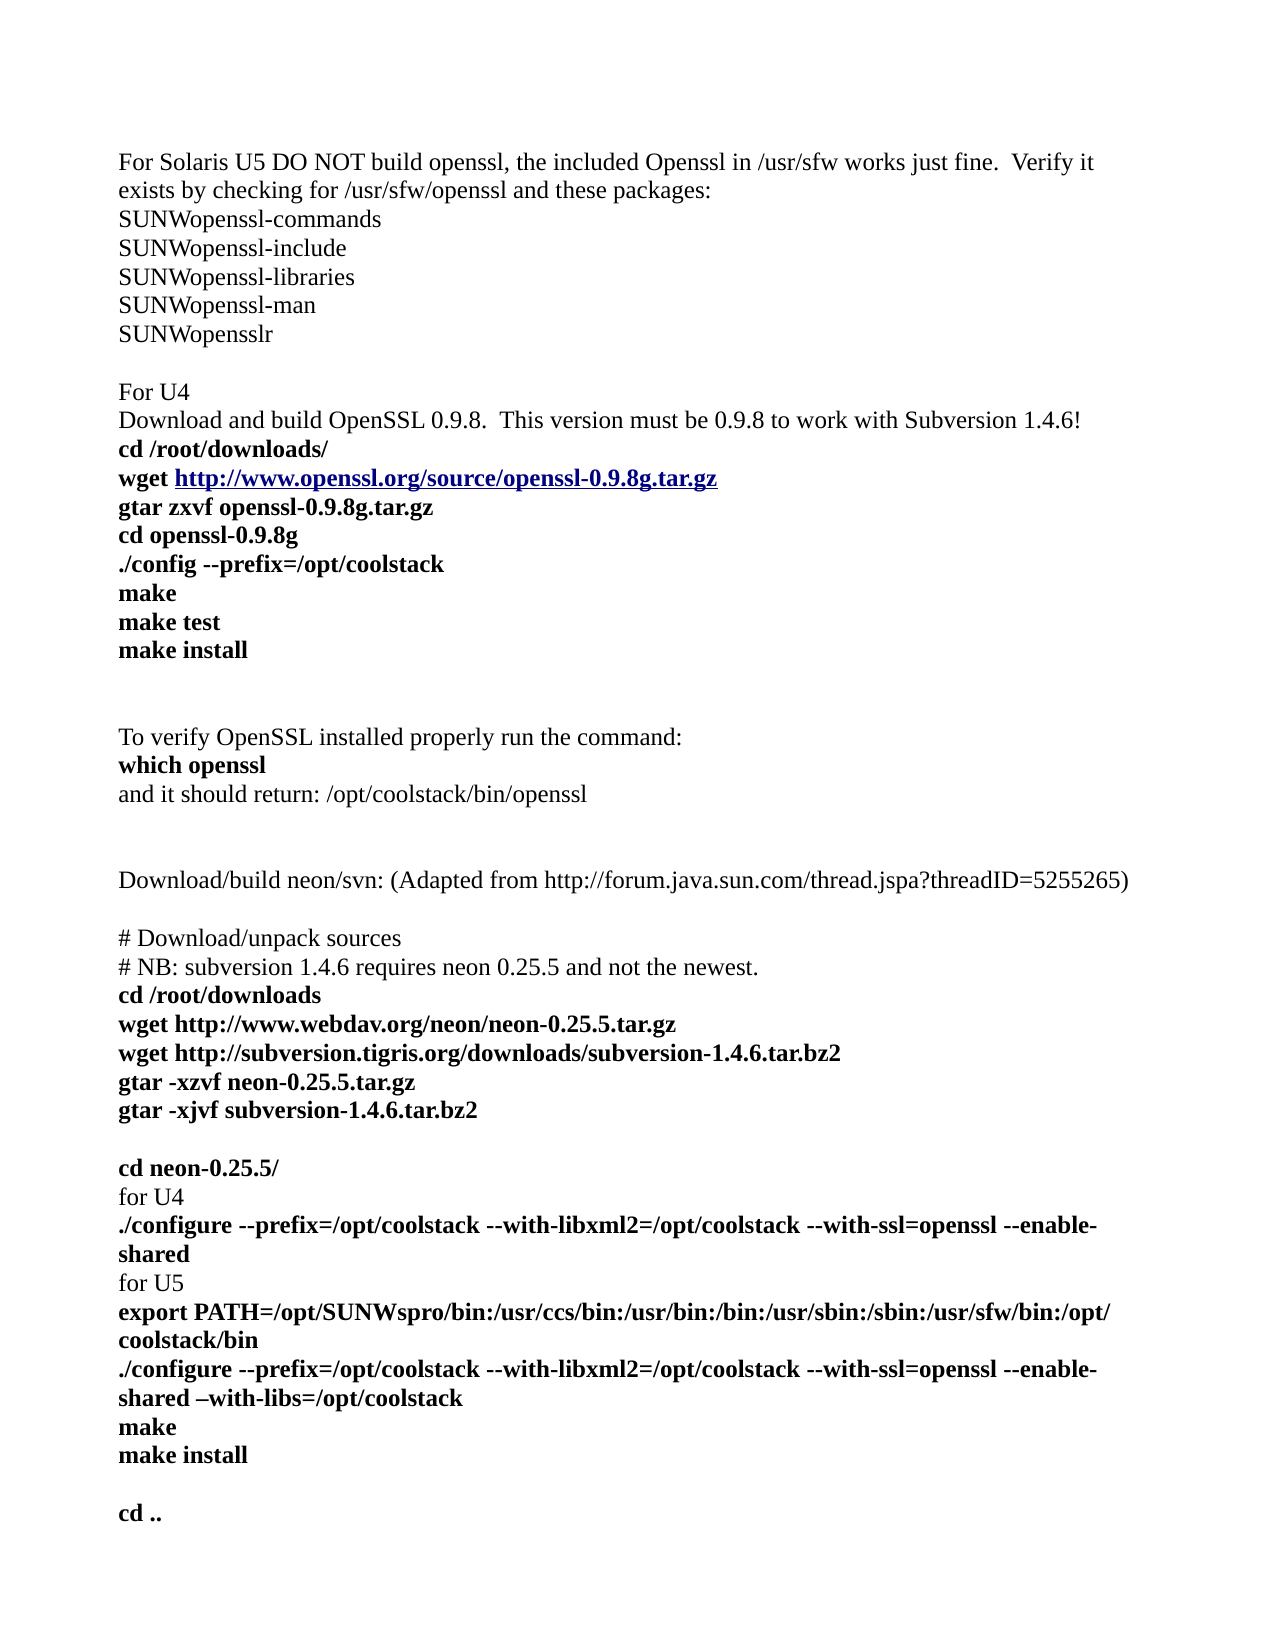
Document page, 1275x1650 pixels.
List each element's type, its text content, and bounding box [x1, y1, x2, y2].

text gtar zxvf openssl-0.9.8g.tar.gz [118, 492, 1157, 521]
text For Solaris U5 DO NOT build openssl, the included Openssl in /usr/sfw works just fine. Verify it exists by checking for /usr/sfw/openssl and these packages: [118, 147, 1157, 204]
text make install [118, 636, 1157, 664]
text cd neon-0.25.5/ [118, 1153, 1157, 1182]
text export PATH=/opt/SUNWspro/bin:/usr/ccs/bin:/usr/bin:/bin:/usr/sbin:/sbin:/usr/sfw/bin:/opt/coolstack/bin [118, 1297, 1157, 1354]
text # NB: subversion 1.4.6 requires neon 0.25.5 and not the newest. [118, 952, 1157, 981]
text gtar -xzvf neon-0.25.5.tar.gz [118, 1067, 1157, 1096]
text for U5 [118, 1268, 1157, 1297]
text Download/build neon/svn: (Adapted from http://forum.java.sun.com/thread.jspa?threadID=5255265) [118, 866, 1157, 894]
text make install [118, 1441, 1157, 1469]
text cd /root/downloads/ [118, 434, 1157, 463]
text and it should return: /opt/coolstack/bin/openssl [118, 779, 1157, 808]
text Download and build OpenSSL 0.9.8. This version must be 0.9.8 to work with Subversion 1.4.6! [118, 406, 1157, 434]
text SUNWopenssl-commands [118, 204, 1157, 233]
text make [118, 1412, 1157, 1441]
text SUNWopensslr [118, 319, 1157, 348]
text To verify OpenSSL installed properly run the command: [118, 722, 1157, 751]
text cd /root/downloads [118, 981, 1157, 1009]
text ./config --prefix=/opt/coolstack [118, 549, 1157, 578]
text for U4 [118, 1182, 1157, 1211]
text cd .. [118, 1498, 1157, 1527]
text # Download/unpack sources [118, 923, 1157, 952]
text wget http://subversion.tigris.org/downloads/subversion-1.4.6.tar.bz2 [118, 1038, 1157, 1067]
text make [118, 578, 1157, 607]
text ./configure --prefix=/opt/coolstack --with-libxml2=/opt/coolstack --with-ssl=openssl --enable-shared –with-libs=/opt/coolstack [118, 1354, 1157, 1412]
text make test [118, 607, 1157, 636]
text gtar -xjvf subversion-1.4.6.tar.bz2 [118, 1096, 1157, 1124]
text wget http://www.openssl.org/source/openssl-0.9.8g.tar.gz [118, 463, 1157, 492]
text SUNWopenssl-libraries [118, 262, 1157, 291]
text For U4 [118, 377, 1157, 406]
text SUNWopenssl-include [118, 233, 1157, 262]
text ./configure --prefix=/opt/coolstack --with-libxml2=/opt/coolstack --with-ssl=openssl --enable-shared [118, 1211, 1157, 1268]
text cd openssl-0.9.8g [118, 521, 1157, 549]
text wget http://www.webdav.org/neon/neon-0.25.5.tar.gz [118, 1009, 1157, 1038]
text which openssl [118, 751, 1157, 779]
text SUNWopenssl-man [118, 291, 1157, 319]
